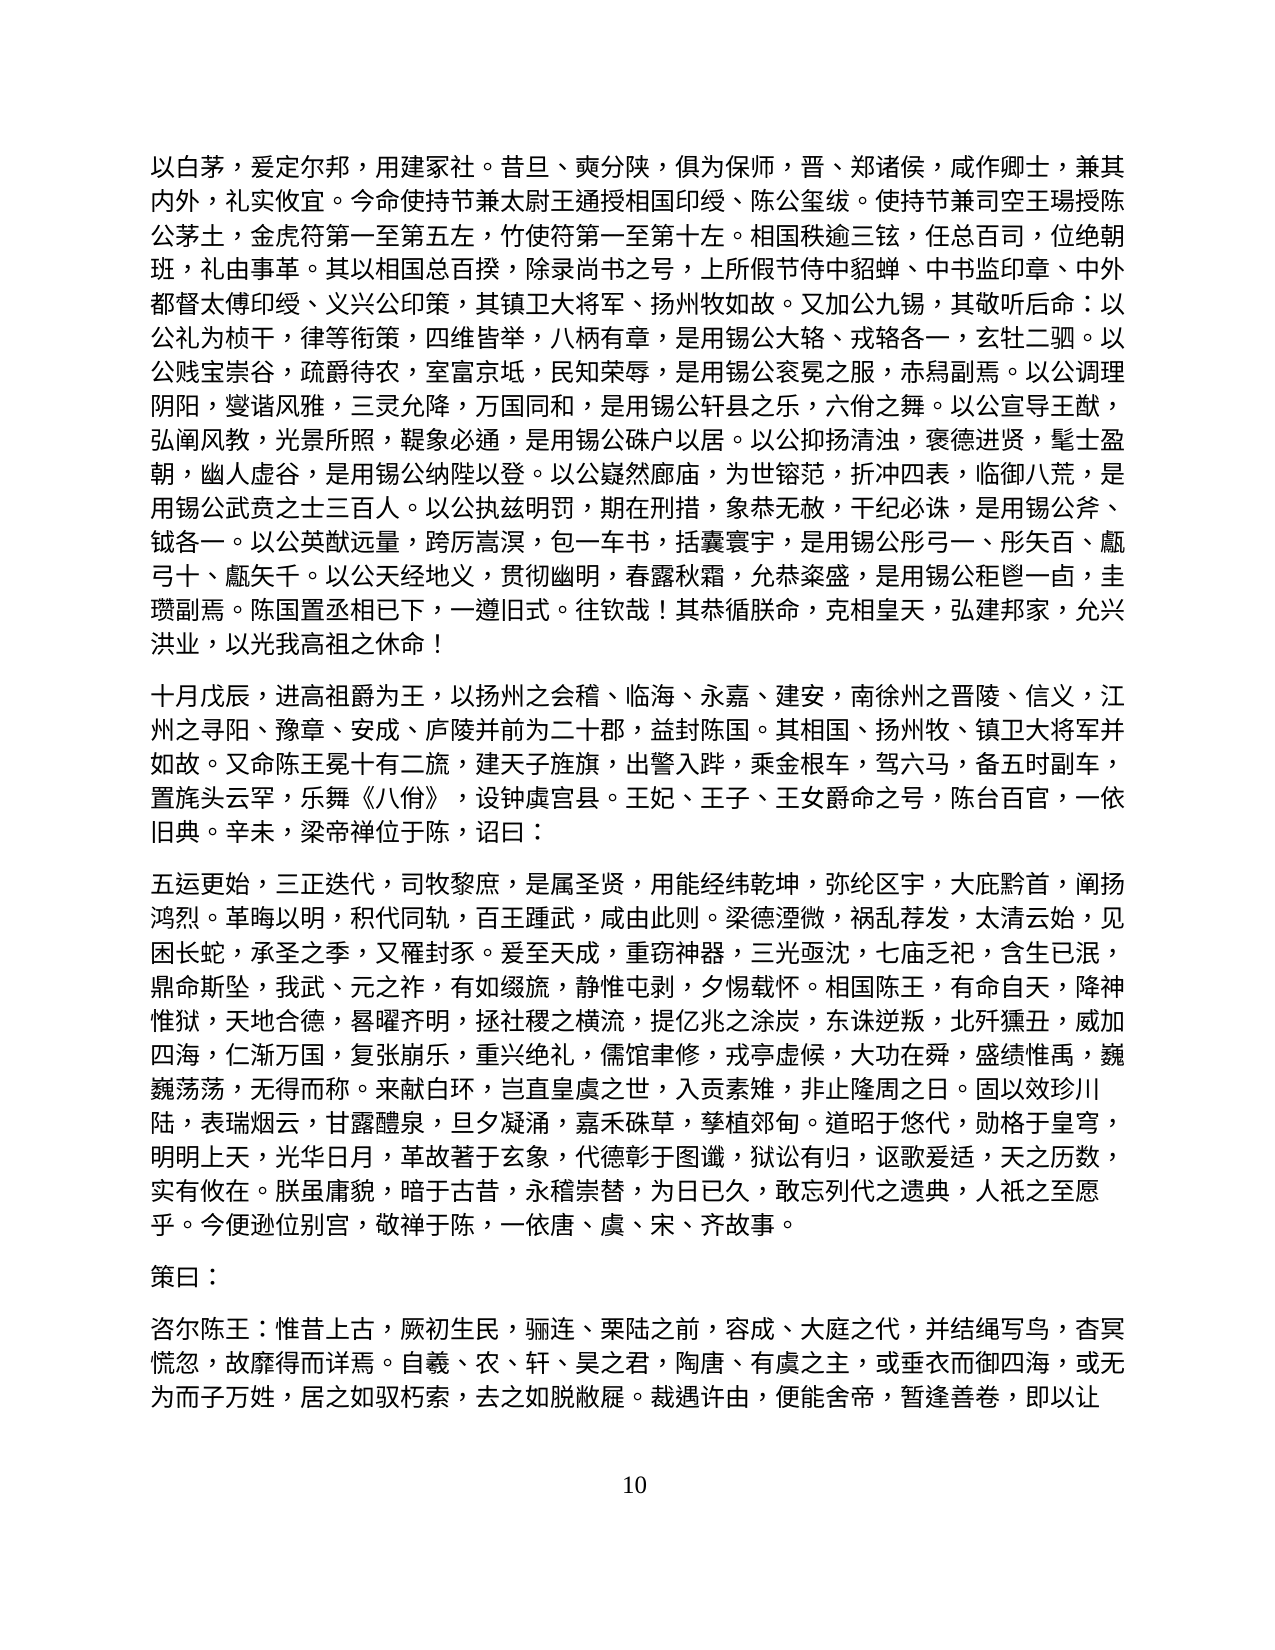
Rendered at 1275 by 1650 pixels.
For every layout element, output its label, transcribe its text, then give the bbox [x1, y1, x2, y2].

text 五运更始，三正迭代，司牧黎庶，是属圣贤，用能经纬乾坤，弥纶区宇，大庇黔首，阐扬鸿烈。革晦以明，积代同轨，百王踵武，咸由此则。梁德湮微，祸乱荐发，太清云始，见困长蛇，承圣之季，又罹封豕。爰至天成，重窃神器，三光亟沈，七庙乏祀，含生已泯，鼎命斯坠，我武、元之祚，有如缀旒，静惟屯剥，夕惕载怀。相国陈王，有命自天，降神惟狱，天地合德，晷曜齐明，拯社稷之横流，提亿兆之涂炭，东诛逆叛，北歼獯丑，威加四海，仁渐万国，复张崩乐，重兴绝礼，儒馆聿修，戎亭虚候，大功在舜，盛绩惟禹，巍巍荡荡，无得而称。来献白环，岂直皇虞之世，入贡素雉，非止隆周之日。固以效珍川陆，表瑞烟云，甘露醴泉，旦夕凝涌，嘉禾硃草，孳植郊甸。道昭于悠代，勋格于皇穹，明明上天，光华日月，革故著于玄象，代德彰于图谶，狱讼有归，讴歌爰适，天之历数，实有攸在。朕虽庸貌，暗于古昔，永稽崇替，为日已久，敢忘列代之遗典，人祇之至愿乎。今便逊位别宫，敬禅于陈，一依唐、虞、宋、齐故事。 [150, 867, 1125, 1242]
text 十月戊辰，进高祖爵为王，以扬州之会稽、临海、永嘉、建安，南徐州之晋陵、信义，江州之寻阳、豫章、安成、庐陵并前为二十郡，益封陈国。其相国、扬州牧、镇卫大将军并如故。又命陈王冕十有二旒，建天子旌旗，出警入跸，乘金根车，驾六马，备五时副车，置旄头云罕，乐舞《八佾》，设钟虡宫县。王妃、王子、王女爵命之号，陈台百官，一依旧典。辛未，梁帝禅位于陈，诏曰： [150, 679, 1125, 849]
text 大哉乾元，资日月以贞观，至哉坤元，凭山川以载物。故惟天为大，陟配者钦明，惟王建国，翼辅者齐圣。是以文、武之佐，磻溪蕴其玉璜，尧、舜之臣，荣河镂其金版。况乎体得一之鸿姿，宁阳九之危厄，拯横流于碣石，扑燎火于昆岑，驱驭于韦、彭，跨弩于齐、晋，神功行而靡用，圣道运而无名者乎？今将授公典策，其敬听朕命：日者昊天不吊，钟乱于我国家，网漏吞舟，强胡内赑，茫茫宇宙，惵々黎元，方足圆颅，万不遗一，太清否亢，桥山之痛已深，大宝屯如，平阳之祸相继。上宰膺运，康救兆民，鞠旅于滇池之南，扬旌于桂岭之北，悬三光于已坠，谧四海于群飞，屠猰窳于中原，斩鲸鲵于蒙汜。荡宁上国，光启中兴。此则公之大造于皇家者也。既而天未悔祸，夷丑荐臻，南夏崩腾，西京荡覆，群胡孔炽，藉乱乘间，推纳籓枝，盗假神器，冢司昏摐，旁引寇雠，既见贬于桐宫，方谋危于汉阁。皇运已殆，何殊赘旒，中国摇然，非徒如线。公赫然投袂，匡救本朝，复莒齐都，平戎王室。朕所以还膺宝历，重履辰居，挹建武之风猷，歌宣王之雅颂。此又公之再造于皇家者也。公应务之初，登庸惟始，三川五岭，莫不窥临，银洞珠宫，所在宁谧。孙、卢肇衅，越貊为灾，番部阽危，势将沦殄。公赤旗所指，祅垒洞开，白羽才捴，凶徒粉溃。非其神武，久丧南籓。此又公之功也。大同之末，边政不修，李贲狂迷，窃我交、爱，敢称大号，骄恣甚于尉他，据有连州，雄豪炽于梁硕。公英谟雄算，电扫风行，驰御楼船，直跨沧海，新昌、典澈，备履艰难，苏历、嘉宁，尽为京观。三山獠洞，八角蛮陬，逖矣水寓之乡，悠哉火山之国，马援之所不届，陶璜之所未闻，莫不惧我王灵，争朝边候，归賝天府，献状鸿胪。此又公之功也。自寇虏陵江，宫闱幽辱，公枕戈尝胆，提剑拊心，气涌青霄，神飞紫闼。而番禺连率，本自诸夷，言得其朋，是怀同恶。公仗此忠诚，乘机剿定，执沛令而衅鼓，平新野而据鞍。此又公之功也。世道初艰，方隅多难，勋门桀黠，作乱衡嶷，兵切池隍，众兼夷獠。公以国盗边警，知无不为，恤是同盟，诛其丑类，莫不鱼惊鸟散，面缚头悬。南土黔黎，重保苏息。此又公之功也。长驱岭峤，梦想京畿，缘道酋豪，递为榛梗，路养渠率，全据大都，蓄聚逋逃，方谋阻乱，百楼不战，云梯之所未窥，万驽齐张，高輣之所非敌。公龙骧虎步，啸吒风云，山靡坚城，野无强阵，清氛于赣石，灭沴气于雩都。此又公之功也。迁仕凶慝，屯据大皋，乞活类马腾之军，流民多杜弢之众，推锋转斗，自北徂南，频岁稽诛，实惟勍虏。公坐挥三略，遥制六奇，义勇同心，貔貅骋力，雷奔电击，谷静山空，列郡无犬吠之惊，丛祠罢狐鸣之盗。此又公之功也。王师讨虏，次届沦波，兵乏兼储，士有饥色。公回麾蠡泽，积谷巴丘，亿庾之咏斯豊，壶浆之迎是众，军民转漕，曾无砥柱之难，舻舳相望，如运敖仓之府，犀渠贝胄，顾蔑雷霆，高舰层楼，仰扪霄汉，故使三军勇锐，百战无前，承此兵粮，遂殄凶逆。此又公之功也。若夫英图迈俗，义旅如云，湓垒猜携，用淹戎略。公志唯同奖，师克在和，鹄塞非虞，鸿门是会，若晋侯之誓白水，如萧王之推赤心，屈礼交盟，人祗感咽，故能使舟师并路，远迩朋心。此又公之功也。姑孰襟要，崤函阻凭，寇虏据其关梁，大盗负其扃鐍。公一校裁捴，三雄并奋，左贤、右角，沙溃土崩，木甲殪于中原，氈裘赴于江水，他他藉藉，万计千群，鄂坂之隘斯开，夷庚之道无塞。此又公之功也。义军大众，俱集帝京，逆竖凶徒，犹屯皇邑。若夫表里山河，金汤险固，疏龙首以抗殿，揃华岳以为城，杂虏凭焉，强兵自若。公回兹地轴，抗此天罗，曾不崇朝，俾无遗噍，军容甚穆，国政方修，物重睹于衣冠，民还瞻于礼乐，楚人满道，争睹于叶公，汉老衔悲，俱欢于司隶。此又公之功也。内难初静，诸侯出关，外郡传烽，鲜卑犯塞，莫非且渠、当户，中贵名王，冀马迾于淮南，胡笳动于徐北。公舟师步甲，亘野横江，歼厥群羝，遂殚封豨，莫不絓木而止，戎车靡遗，遇泞而旋，归骖尽殪。此又公之功也。公克黜祸难，劬劳皇室，而孙宁之党，翻启狄心，伊、洛之间，咸为虏戍，虽金陵佳气，石垒天严，朝暗戎尘，夜喧胡鼓。公三筹既画，八阵斯张，裁举灵鉟，亦抽金仆，咸俘丑类，悉反高墉，异李广之皆诛，同庞元之尽赦。此又公之功也。任约叛涣，枭声不悛，戎羯贪婪，狼心无改，穹庐氈幕，抵北阙而为营，乌孙天马，指东都而成阵。公左甄右落，箕张翼舒，扫是搀枪，驱其猃狁，长狄之种埋于国门，椎髻之酋烹于军市，投秦坑而尽沸，噎濉水而不流。此又公之功也。一相居中，自折彝鼎，五湖小守，妄怀同恶。公夙驾兼道，秉羽杖戈，玉斧将挥，金钲且戒，妖酋震慑，遽请灰钉，爇榇以表其含弘，焚书以安其反侧。此又公之功也。贼龛凶横，陵虐具区，阻兵安忍，凭灾怙乱，自古虫言鸟迹，浑沌洪荒，凡或虔刘，未此残酷。公虽宗居汝颍，世寓东南，育圣诞贤之乡，含章挺生之地，眷言桑梓，公私愤切，卓尔英状，丞规奉算，戮此大憝，如烹小鲜。此又公之功也。乱离永久，群盗孔多，浙左凶渠，连兵构逆，岂止千兵、五校、白雀、黄龙而已哉！公以中军无率，选是亲贤，奸寇途穷，涔然冰泮，刑溏之所，文命动其大威，雷门之间，句践行其严戮，英规圣迹，异代同风。此又公之功也。同姓有扈，顽凶不宾，凭藉宗盟，图危社稷，观兵汇泽，势震京师，驱率南蛮，已为东帝。公论兵于朝堂之上，决胜于樽俎之间，寇、贾、樊、滕，浮江下濑，一朝揃扑，无待甸师，万里澄清，非劳新息。此又公之功也。豫章妖寇，依凭山泽，缮甲完聚，多历岁时，结从连横，爰洎交、广。吕嘉既获，吴濞已鏦，命我还师，征其不恪，连营尽拔，伪党斯擒，曜圣武于匡山，回神旌于蠡派。此又公之功也。自八纮九野，瓜剖豆分，窃帝偷王，连州比县。公武灵已畅，文德又宣，折简驰书，风猷斯远，至于苍苍浴日，杳杳无雷，北洎丈夫之乡，南逾女子之国，莫不屈膝膜拜，求吏款关。此又公之功也。京师祸乱，亟积寒暄，双阙低昂，九门寥豁。宁秦宫之可顾，岂鲁殿之犹存！五都簪弁，百僚卿士，胡服缦缨，咸为戎俗，高冠厚履，希复华风，宋微子《麦遂》之歌，周大夫《黍离》之叹，方之于斯，未足为悲矣。公求衣昧旦，昃食高舂，兴构宫闱，具瞻遐迩，郊痒稷宗之典，六符十等之章，还闻太始之风流，重睹永平之遗事。此又公之功也。公有济天下之勋，重之以明德，凝神体道，合德符天，用百姓以为心，随万机而成务，耻一物非唐、虞之民，归含灵于仁寿之域，上德不德，无为以为，夏长春生，显仁藏用，忠信为宝，风雨弗愆，仁惠为基，牛羊勿践，功成治定，乐奏《咸》、《云》，安上治民，礼兼文质，物色丘园，衣裾里巷，朝多君子，野无遗贤，菽粟同水火之饶，工商富猗顿之旅。是以天无蕴宝，地有呈祥，潏露卿云，朝团晓映，山车泽马，服驭登闲，既景焕于图书，方葳蕤于史谍。高勋逾于象纬，积德冠于嵩、华，固无德而称者矣。朕又闻之，前王宰世，茂赏尊贤，式树籓长，总征群伯，《二南》崇绝，四履遐旷，泱泱表海，祚土维齐，岩岩泰山，俾侯于鲁；抑又勤王反郑，夹辅迁周，召伯之命斯隆，河阳之礼咸备；况复经营宇宙，宁唯断鰲足之功，弘济苍生，非直凿龙门之险；而畴庸报德，寂尔无闻，朕所以垂拱当宁，载怀惭悸者也。今授公相国，以南豫州之陈留、南丹阳、宣城，扬州之吴兴、东阳、新安、新宁，南徐州之义兴，江州之鄱阳、临川十郡，封公为陈公。锡兹青土，苴以白茅，爰定尔邦，用建冢社。昔旦、奭分陕，俱为保师，晋、郑诸侯，咸作卿士，兼其内外，礼实攸宜。今命使持节兼太尉王通授相国印绶、陈公玺绂。使持节兼司空王瑒授陈公茅土，金虎符第一至第五左，竹使符第一至第十左。相国秩逾三铉，任总百司，位绝朝班，礼由事革。其以相国总百揆，除录尚书之号，上所假节侍中貂蝉、中书监印章、中外都督太傅印绶、义兴公印策，其镇卫大将军、扬州牧如故。又加公九锡，其敬听后命：以公礼为桢干，律等衔策，四维皆举，八柄有章，是用锡公大辂、戎辂各一，玄牡二驷。以公贱宝崇谷，疏爵待农，室富京坻，民知荣辱，是用锡公衮冕之服，赤舄副焉。以公调理阴阳，燮谐风雅，三灵允降，万国同和，是用锡公轩县之乐，六佾之舞。以公宣导王猷，弘阐风教，光景所照，鞮象必通，是用锡公硃户以居。以公抑扬清浊，褒德进贤，髦士盈朝，幽人虚谷，是用锡公纳陛以登。以公嶷然廊庙，为世镕范，折冲四表，临御八荒，是用锡公武贲之士三百人。以公执兹明罚，期在刑措，象恭无赦，干纪必诛，是用锡公斧、钺各一。以公英猷远量，跨厉嵩溟，包一车书，括囊寰宇，是用锡公彤弓一、彤矢百、甗弓十、甗矢千。以公天经地义，贯彻幽明，春露秋霜，允恭粢盛，是用锡公秬鬯一卣，圭瓒副焉。陈国置丞相已下，一遵旧式。往钦哉！其恭循朕命，克相皇天，弘建邦家，允兴洪业，以光我高祖之休命！ [150, 150, 1125, 661]
text 咨尔陈王：惟昔上古，厥初生民，骊连、栗陆之前，容成、大庭之代，并结绳写鸟，杳冥慌忽，故靡得而详焉。自羲、农、轩、昊之君，陶唐、有虞之主，或垂衣而御四海，或无为而子万姓，居之如驭朽索，去之如脱敝屣。裁遇许由，便能舍帝，暂逢善卷，即以让 [150, 1312, 1125, 1414]
text 策曰： [150, 1260, 1125, 1294]
